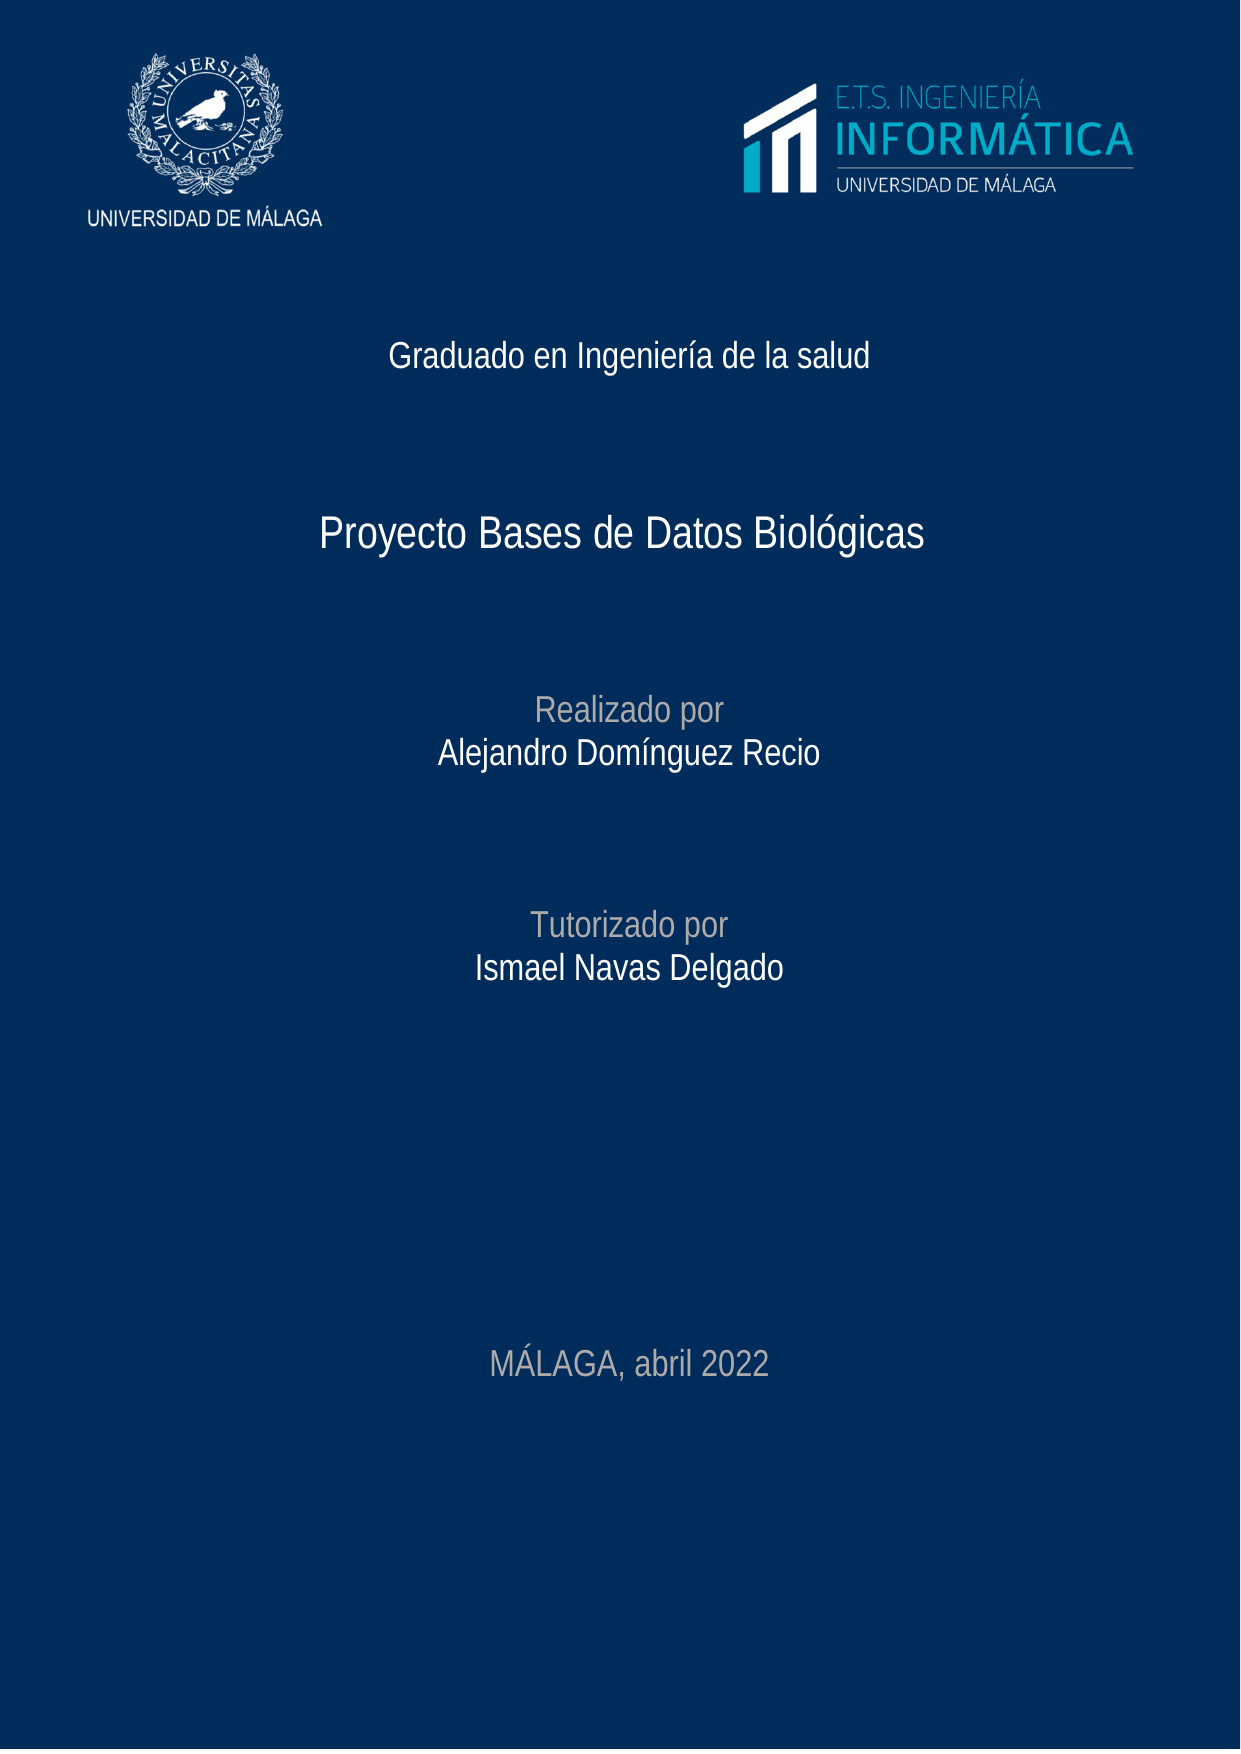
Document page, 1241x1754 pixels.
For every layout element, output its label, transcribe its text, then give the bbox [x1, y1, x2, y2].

text Ismael Navas Delgado [172, 945, 1087, 988]
text Realizado por [172, 687, 1087, 730]
text MÁLAGA, abril 2022 [172, 1342, 1087, 1385]
text Graduado en Ingeniería de la salud [172, 333, 1087, 376]
text Proyecto Bases de Datos Biológicas [112, 505, 1132, 558]
text Tutorizado por [172, 902, 1087, 945]
text Alejandro Domínguez Recio [172, 730, 1087, 773]
picture [0, 0, 1241, 1749]
